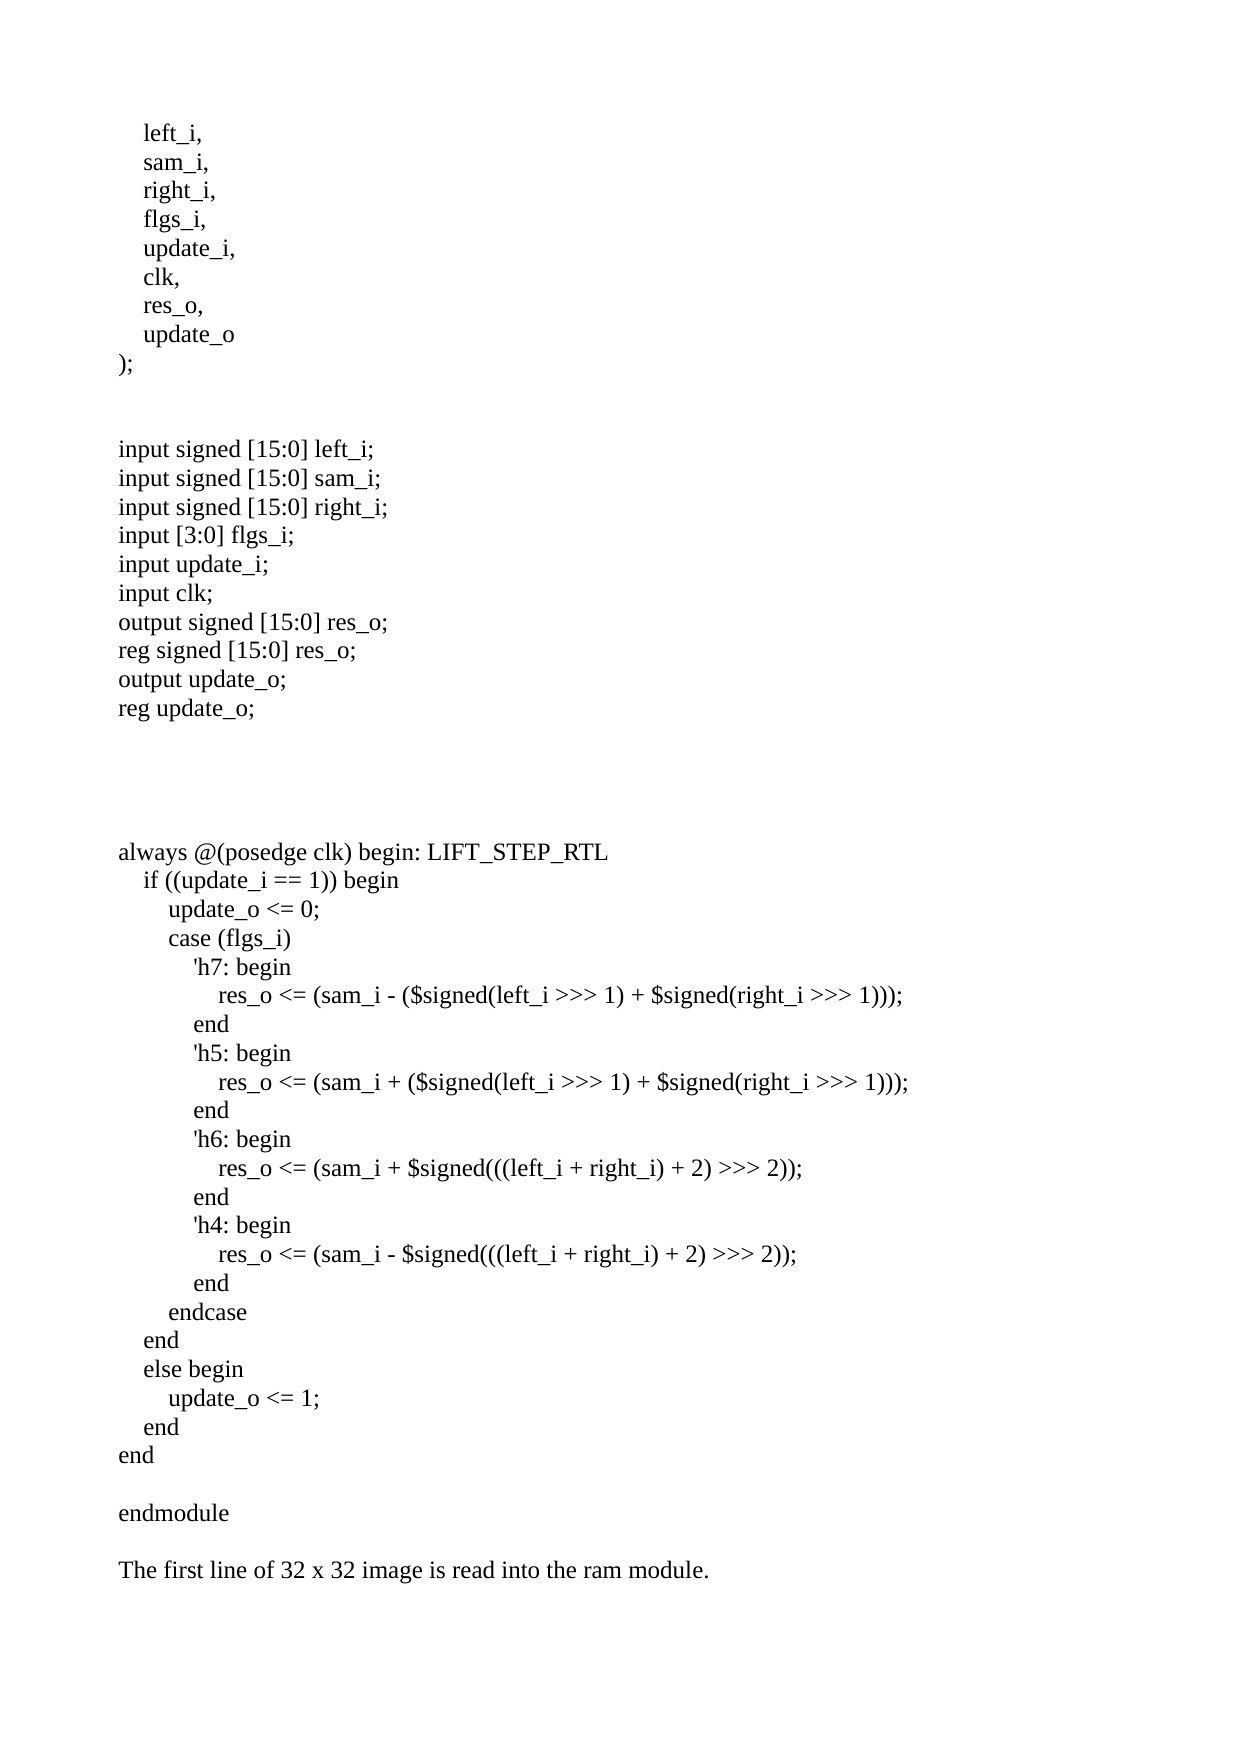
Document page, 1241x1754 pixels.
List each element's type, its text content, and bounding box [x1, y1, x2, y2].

text input update_i; [118, 549, 1122, 578]
text flgs_i, [118, 204, 1122, 233]
text clk, [118, 262, 1122, 291]
text res_o <= (sam_i + ($signed(left_i >>> 1) + $signed(right_i >>> 1))); [118, 1067, 1122, 1096]
text if ((update_i == 1)) begin [118, 866, 1122, 894]
text res_o <= (sam_i - $signed(((left_i + right_i) + 2) >>> 2)); [118, 1239, 1122, 1268]
text endmodule [118, 1498, 1122, 1527]
text always @(posedge clk) begin: LIFT_STEP_RTL [118, 837, 1122, 866]
text sam_i, [118, 147, 1122, 176]
text end [118, 1326, 1122, 1354]
text update_o <= 1; [118, 1383, 1122, 1412]
text The first line of 32 x 32 image is read into the ram module. [118, 1556, 1122, 1584]
text update_o <= 0; [118, 894, 1122, 923]
text res_o <= (sam_i - ($signed(left_i >>> 1) + $signed(right_i >>> 1))); [118, 981, 1122, 1009]
text endcase [118, 1297, 1122, 1326]
text input clk; [118, 578, 1122, 607]
text output signed [15:0] res_o; [118, 607, 1122, 636]
text end [118, 1096, 1122, 1124]
text 'h6: begin [118, 1124, 1122, 1153]
text res_o, [118, 291, 1122, 319]
text end [118, 1412, 1122, 1441]
text ); [118, 348, 1122, 377]
text 'h7: begin [118, 952, 1122, 981]
text end [118, 1182, 1122, 1211]
text else begin [118, 1354, 1122, 1383]
text case (flgs_i) [118, 923, 1122, 952]
text left_i, [118, 118, 1122, 147]
text input signed [15:0] left_i; [118, 434, 1122, 463]
text input [3:0] flgs_i; [118, 521, 1122, 549]
text end [118, 1268, 1122, 1297]
text res_o <= (sam_i + $signed(((left_i + right_i) + 2) >>> 2)); [118, 1153, 1122, 1182]
text input signed [15:0] right_i; [118, 492, 1122, 521]
text update_i, [118, 233, 1122, 262]
text right_i, [118, 176, 1122, 204]
text output update_o; [118, 664, 1122, 693]
text reg update_o; [118, 693, 1122, 722]
text end [118, 1441, 1122, 1469]
text update_o [118, 319, 1122, 348]
text input signed [15:0] sam_i; [118, 463, 1122, 492]
text end [118, 1009, 1122, 1038]
text 'h5: begin [118, 1038, 1122, 1067]
text 'h4: begin [118, 1211, 1122, 1239]
text reg signed [15:0] res_o; [118, 636, 1122, 664]
